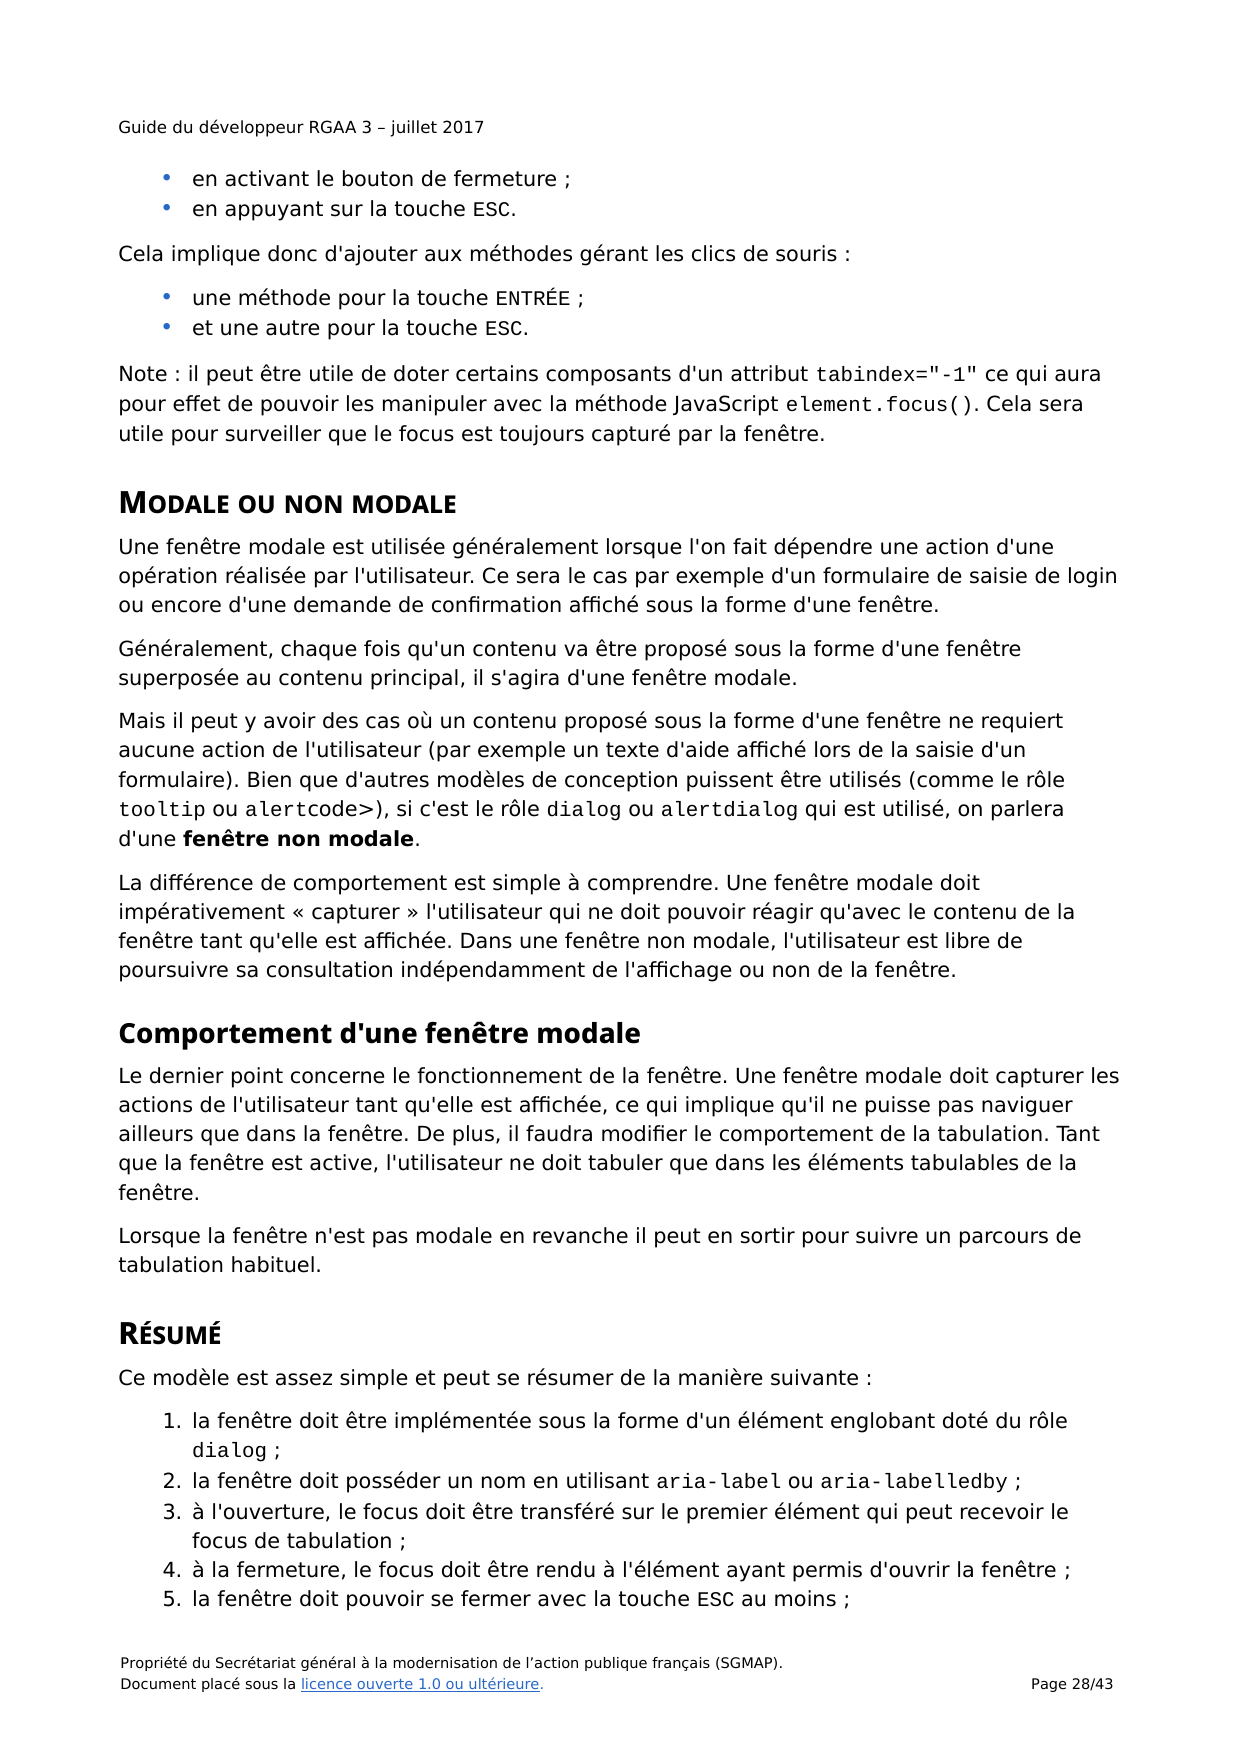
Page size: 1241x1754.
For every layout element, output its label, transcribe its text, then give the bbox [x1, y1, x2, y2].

list une méthode pour la touche ENTRÉE ; [162, 286, 1122, 311]
text Note : il peut être utile de doter certains composants d'un attribut tabindex="-1" ce qui aura pour effet de pouvoir les manipuler avec la méthode JavaScript element.focus(). Cela sera utile pour surveiller que le focus est toujours capturé par la fenêtre. [118, 362, 1122, 447]
list et une autre pour la touche ESC. [162, 316, 1122, 342]
list à la fermeture, le focus doit être rendu à l'élément ayant permis d'ouvrir la fenêtre ; [162, 1558, 1122, 1582]
list la fenêtre doit pouvoir se fermer avec la touche ESC au moins ; [162, 1587, 1122, 1613]
text Cela implique donc d'ajouter aux méthodes gérant les clics de souris : [118, 242, 1122, 266]
text Mais il peut y avoir des cas où un contenu proposé sous la forme d'une fenêtre ne requiert aucune action de l'utilisateur (par exemple un texte d'aide affiché lors de la saisie d'un formulaire). Bien que d'autres modèles de conception puissent être utilisés (comme le rôle tooltip ou alertcode>), si c'est le rôle dialog ou alertdialog qui est utilisé, on parlera d'une fenêtre non modale. [118, 709, 1122, 851]
list en appuyant sur la touche ESC. [162, 197, 1122, 222]
list la fenêtre doit être implémentée sous la forme d'un élément englobant doté du rôle dialog ; [162, 1409, 1122, 1464]
subtitle Comportement d'une fenêtre modale [118, 1014, 1122, 1052]
list à l'ouverture, le focus doit être transféré sur le premier élément qui peut recevoir le focus de tabulation ; [162, 1500, 1122, 1553]
text Une fenêtre modale est utilisée généralement lorsque l'on fait dépendre une action d'une opération réalisée par l'utilisateur. Ce sera le cas par exemple d'un formulaire de saisie de login ou encore d'une demande de confirmation affiché sous la forme d'une fenêtre. [118, 535, 1122, 617]
text Le dernier point concerne le fonctionnement de la fenêtre. Une fenêtre modale doit capturer les actions de l'utilisateur tant qu'elle est affichée, ce qui implique qu'il ne puisse pas naviguer ailleurs que dans la fenêtre. De plus, il faudra modifier le comportement de la tabulation. Tant que la fenêtre est active, l'utilisateur ne doit tabuler que dans les éléments tabulables de la fenêtre. [118, 1064, 1122, 1205]
text Ce modèle est assez simple et peut se résumer de la manière suivante : [118, 1366, 1122, 1390]
subtitle Résumé [118, 1311, 1122, 1353]
list la fenêtre doit posséder un nom en utilisant aria-label ou aria-labelledby ; [162, 1469, 1122, 1495]
list en activant le bouton de fermeture ; [162, 167, 1122, 192]
text La différence de comportement est simple à comprendre. Une fenêtre modale doit impérativement « capturer » l'utilisateur qui ne doit pouvoir réagir qu'avec le contenu de la fenêtre tant qu'elle est affichée. Dans une fenêtre non modale, l'utilisateur est libre de poursuivre sa consultation indépendamment de l'affichage ou non de la fenêtre. [118, 871, 1122, 982]
text Lorsque la fenêtre n'est pas modale en revanche il peut en sortir pour suivre un parcours de tabulation habituel. [118, 1224, 1122, 1277]
text Généralement, chaque fois qu'un contenu va être proposé sous la forme d'une fenêtre superposée au contenu principal, il s'agira d'une fenêtre modale. [118, 637, 1122, 690]
subtitle Modale ou non modale [118, 481, 1122, 522]
